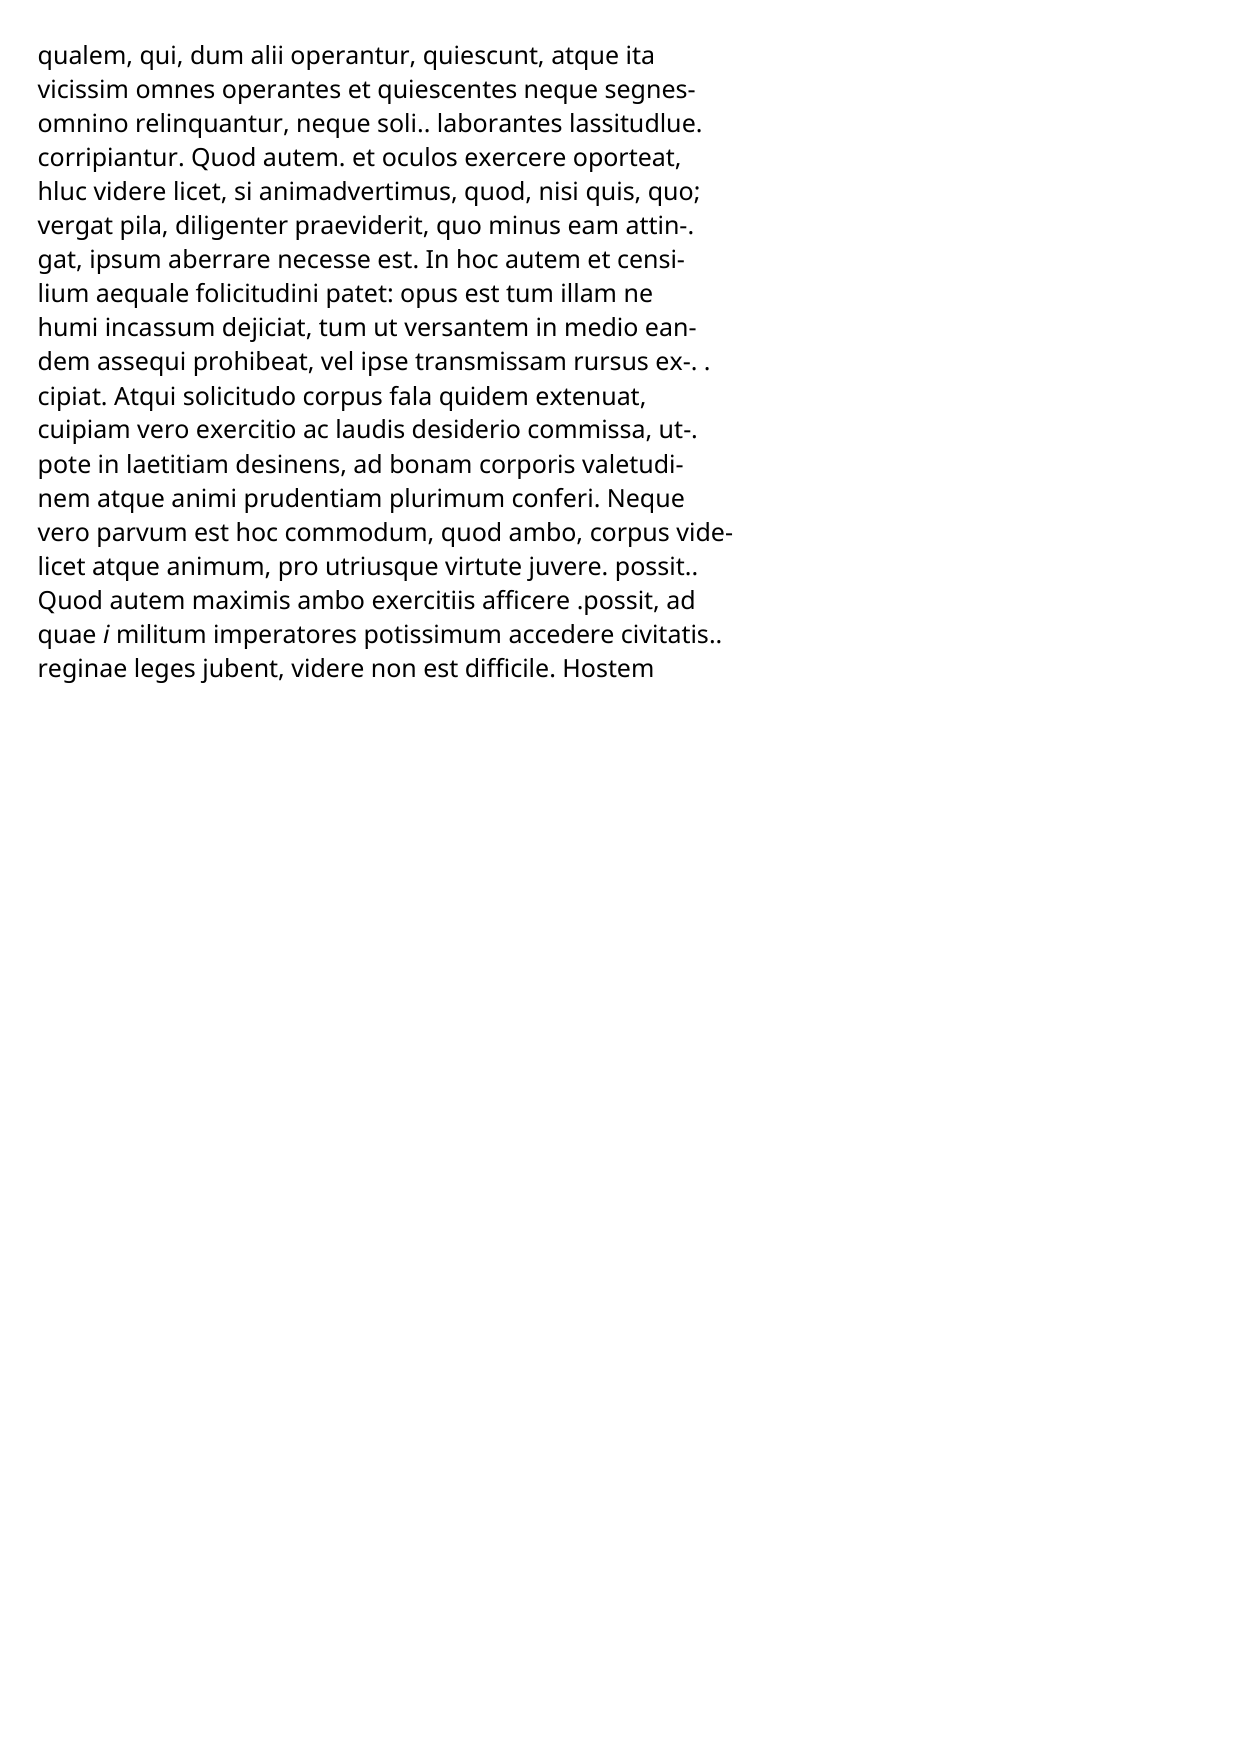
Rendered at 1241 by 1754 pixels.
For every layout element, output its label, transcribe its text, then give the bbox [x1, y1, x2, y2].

text qualem, qui, dum alii operantur, quiescunt, atque ita vicissim omnes operantes et quiescentes neque segnes- omnino relinquantur, neque soli.. laborantes lassitudlue. corripiantur. Quod autem. et oculos exercere oporteat, hluc videre licet, si animadvertimus, quod, nisi quis, quo; vergat pila, diligenter praeviderit, quo minus eam attin-. gat, ipsum aberrare necesse est. In hoc autem et censi- lium aequale folicitudini patet: opus est tum illam ne humi incassum dejiciat, tum ut versantem in medio ean- dem assequi prohibeat, vel ipse transmissam rursus ex-. . cipiat. Atqui solicitudo corpus fala quidem extenuat, cuipiam vero exercitio ac laudis desiderio commissa, ut-. pote in laetitiam desinens, ad bonam corporis valetudi- nem atque animi prudentiam plurimum conferi. Neque vero parvum est hoc commodum, quod ambo, corpus vide- licet atque animum, pro utriusque virtute juvere. possit.. Quod autem maximis ambo exercitiis afficere .possit, ad quae i militum imperatores potissimum accedere civitatis.. reginae leges jubent, videre non est difficile. Hostem [37, 37, 1203, 685]
